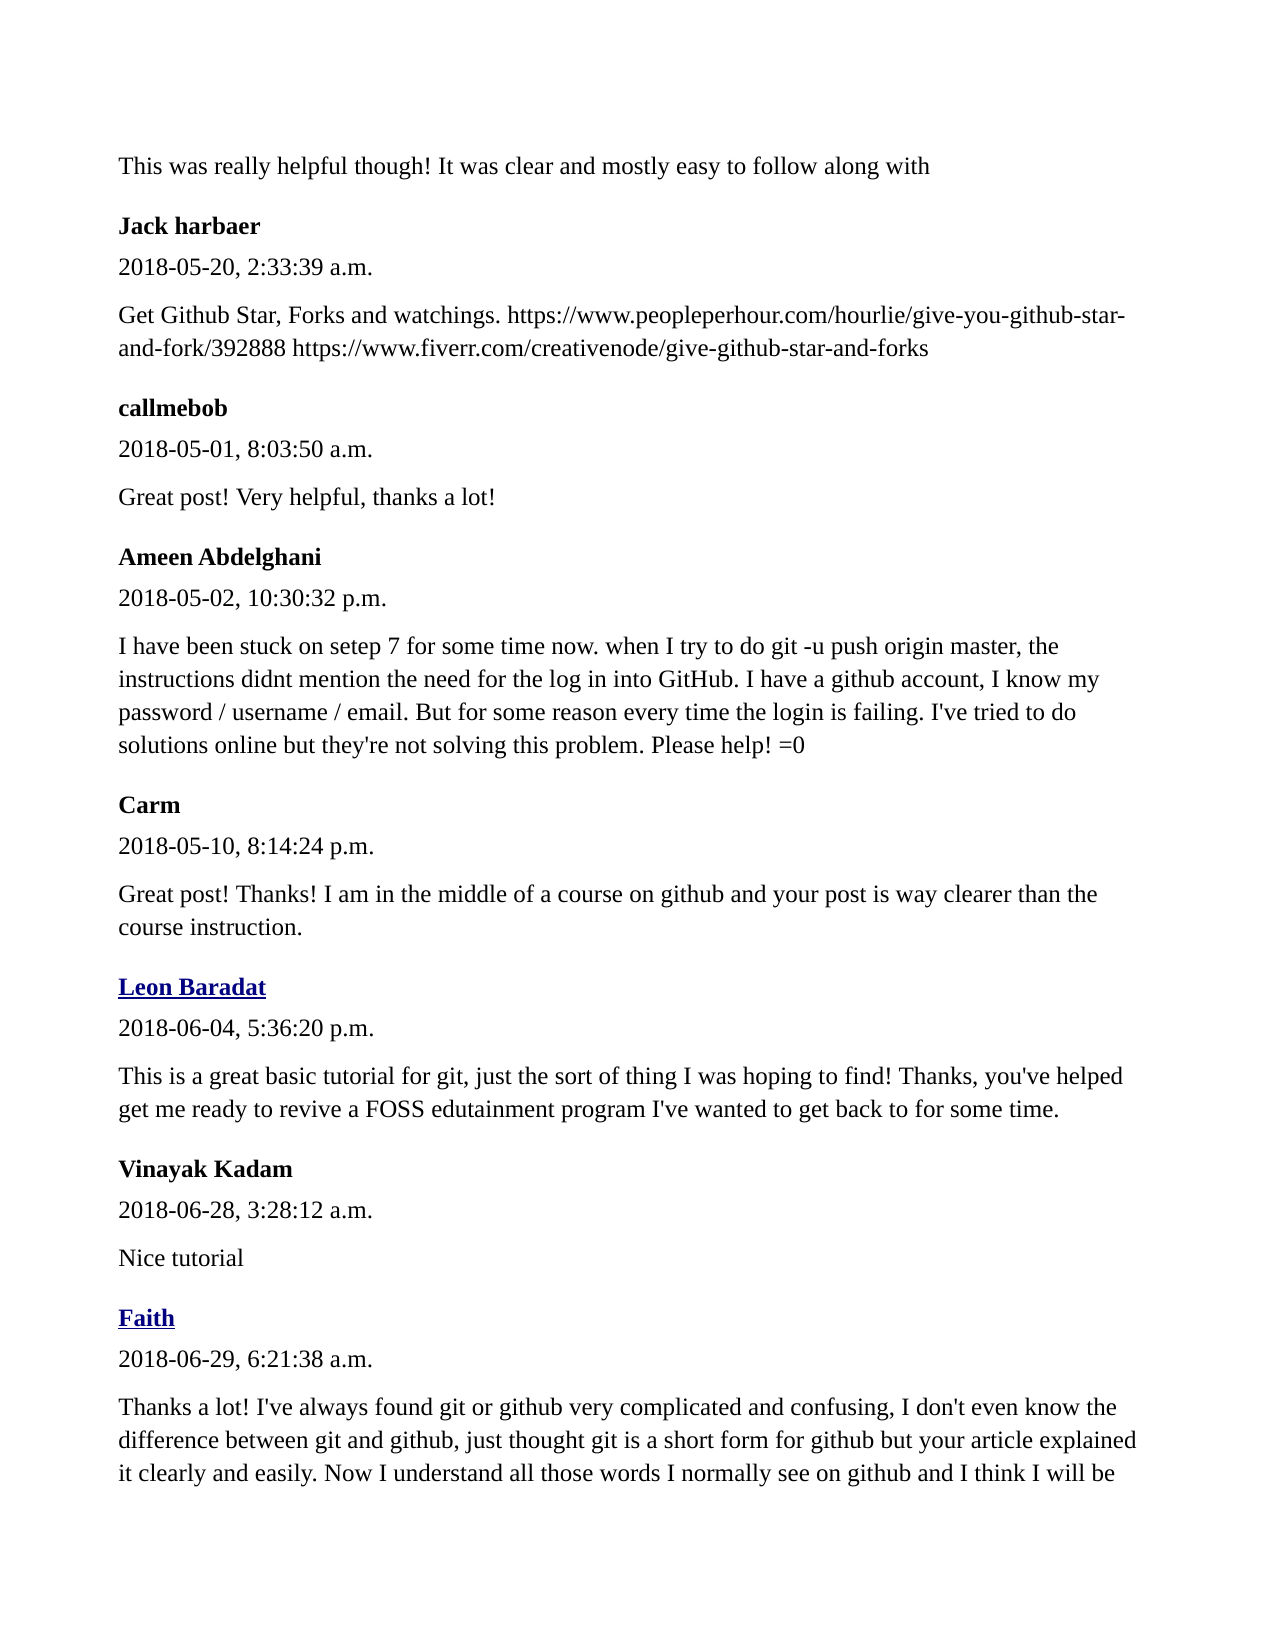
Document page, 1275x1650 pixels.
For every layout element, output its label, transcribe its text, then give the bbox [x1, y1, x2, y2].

subtitle Jack harbaer [118, 211, 1157, 240]
subtitle Ameen Abdelghani [118, 542, 1157, 571]
text I have been stuck on setep 7 for some time now. when I try to do git -u push origin master, the instructions didnt mention the need for the log in into GitHub. I have a github account, I know my password / username / email. But for some reason every time the login is failing. I've tried to do solutions online but they're not solving this problem. Please help! =0 [118, 631, 1157, 759]
text 2018-06-28, 3:28:12 a.m. [118, 1195, 1157, 1224]
text 2018-06-04, 5:36:20 p.m. [118, 1013, 1157, 1042]
text 2018-05-20, 2:33:39 a.m. [118, 252, 1157, 281]
text 2018-06-29, 6:21:38 a.m. [118, 1344, 1157, 1373]
subtitle Faith [118, 1303, 1157, 1332]
text Get Github Star, Forks and watchings. https://www.peopleperhour.com/hourlie/give-you-github-star-and-fork/392888 https://www.fiverr.com/creativenode/give-github-star-and-forks [118, 300, 1157, 362]
text Great post! Very helpful, thanks a lot! [118, 482, 1157, 511]
text Great post! Thanks! I am in the middle of a course on github and your post is way clearer than the course instruction. [118, 879, 1157, 941]
subtitle Carm [118, 790, 1157, 819]
text 2018-05-10, 8:14:24 p.m. [118, 831, 1157, 860]
text This is a great basic tutorial for git, just the sort of thing I was hoping to find! Thanks, you've helped get me ready to revive a FOSS edutainment program I've wanted to get back to for some time. [118, 1061, 1157, 1123]
text Thanks a lot! I've always found git or github very complicated and confusing, I don't even know the difference between git and github, just thought git is a short form for github but your article explained it clearly and easily. Now I understand all those words I normally see on github and I think I will be [118, 1392, 1157, 1487]
subtitle Leon Baradat [118, 972, 1157, 1001]
text 2018-05-01, 8:03:50 a.m. [118, 434, 1157, 463]
text Nice tutorial [118, 1243, 1157, 1272]
subtitle callmebob [118, 393, 1157, 422]
subtitle Vinayak Kadam [118, 1154, 1157, 1183]
text 2018-05-02, 10:30:32 p.m. [118, 583, 1157, 612]
text This was really helpful though! It was clear and mostly easy to follow along with [118, 118, 1157, 180]
